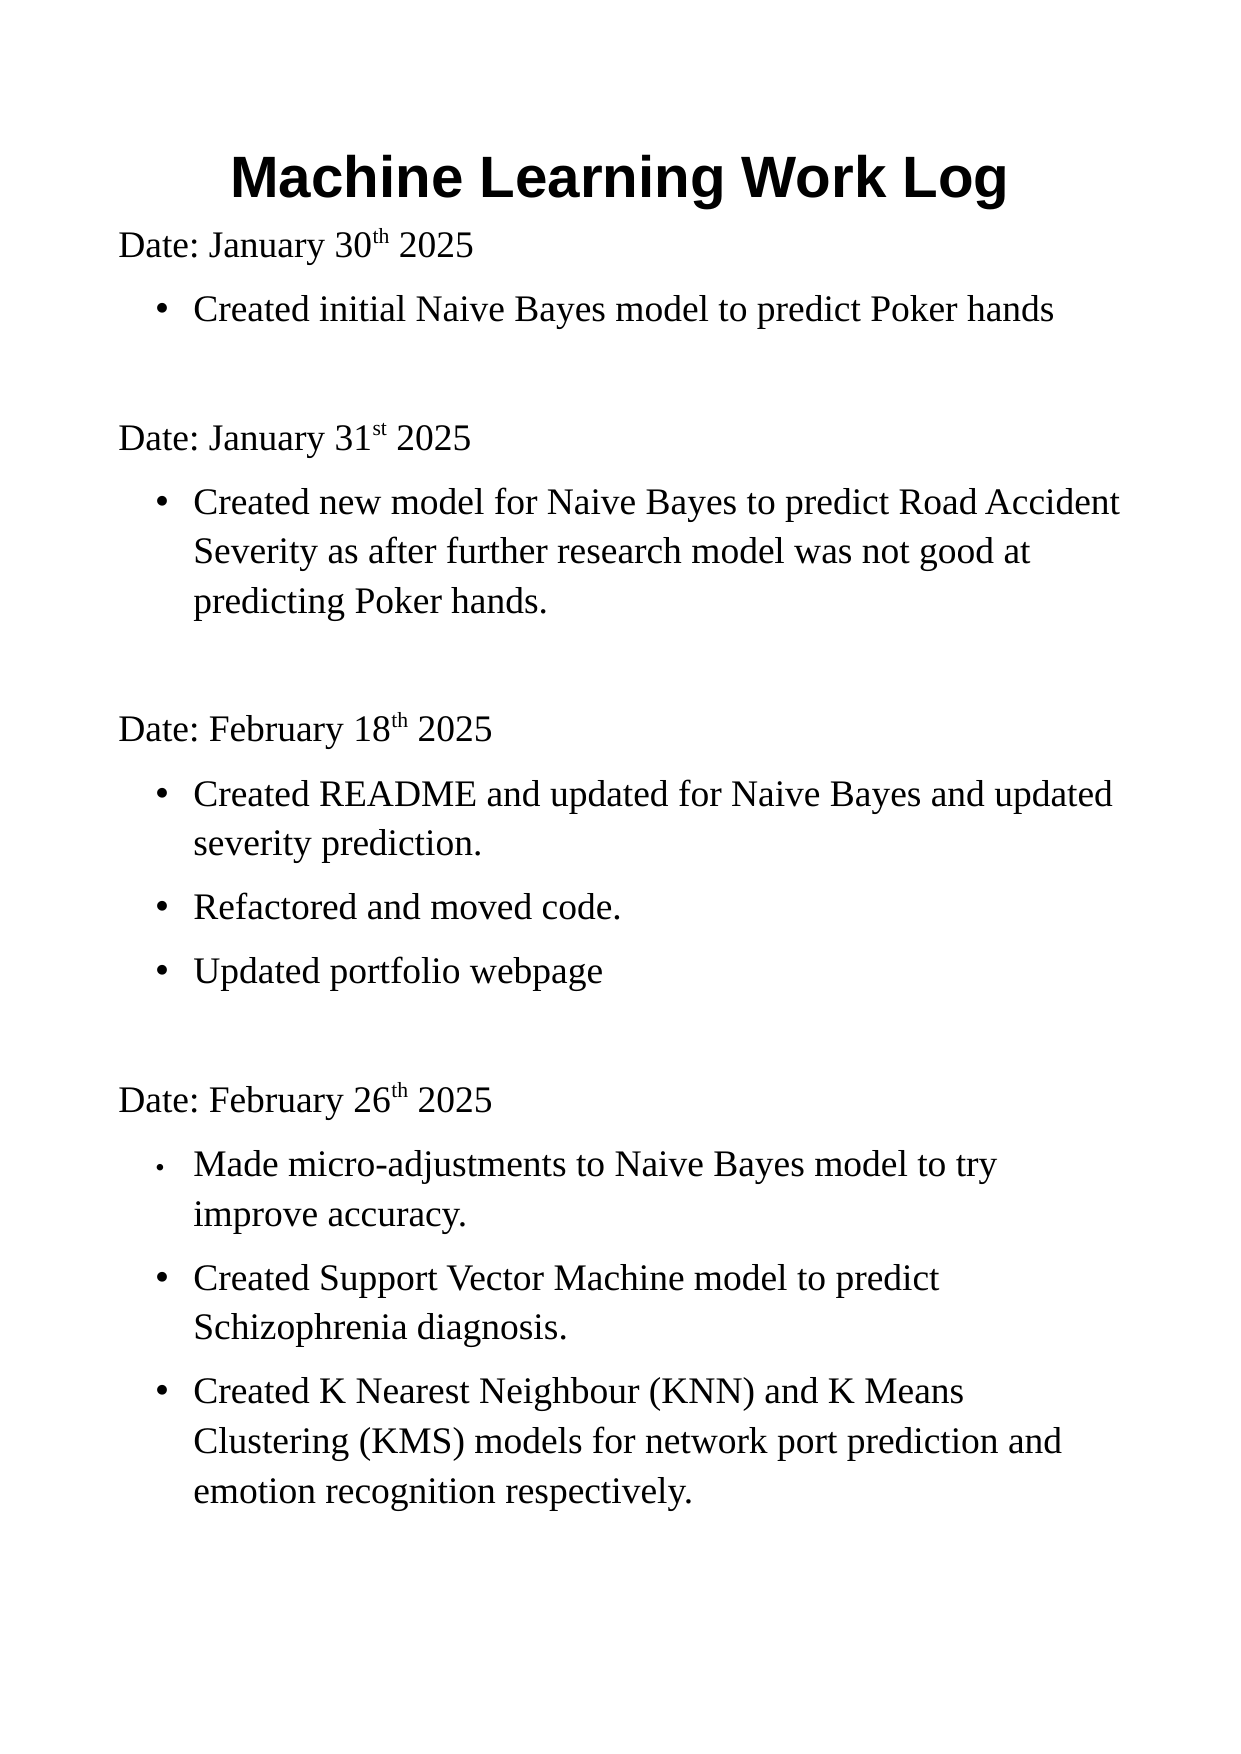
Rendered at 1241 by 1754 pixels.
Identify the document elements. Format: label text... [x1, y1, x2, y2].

list Updated portfolio webpage [156, 949, 1122, 992]
text Date: February 18th 2025 [118, 707, 1122, 750]
list Created README and updated for Naive Bayes and updated severity prediction. [156, 771, 1122, 864]
list Created K Nearest Neighbour (KNN) and K Means Clustering (KMS) models for network port prediction and emotion recognition respectively. [156, 1369, 1122, 1511]
list Created new model for Naive Bayes to predict Road Accident Severity as after further research model was not good at predicting Poker hands. [156, 479, 1122, 622]
text Date: February 26th 2025 [118, 1077, 1122, 1120]
list Made micro-adjustments to Naive Bayes model to try improve accuracy. [156, 1141, 1122, 1234]
list Created Support Vector Machine model to predict Schizophrenia diagnosis. [156, 1255, 1122, 1348]
list Refactored and moved code. [156, 885, 1122, 928]
text Date: January 31st 2025 [118, 415, 1122, 458]
text Date: January 30th 2025 [118, 223, 1122, 266]
list Created initial Naive Bayes model to predict Poker hands [156, 287, 1122, 330]
title Machine Learning Work Log [118, 143, 1122, 210]
